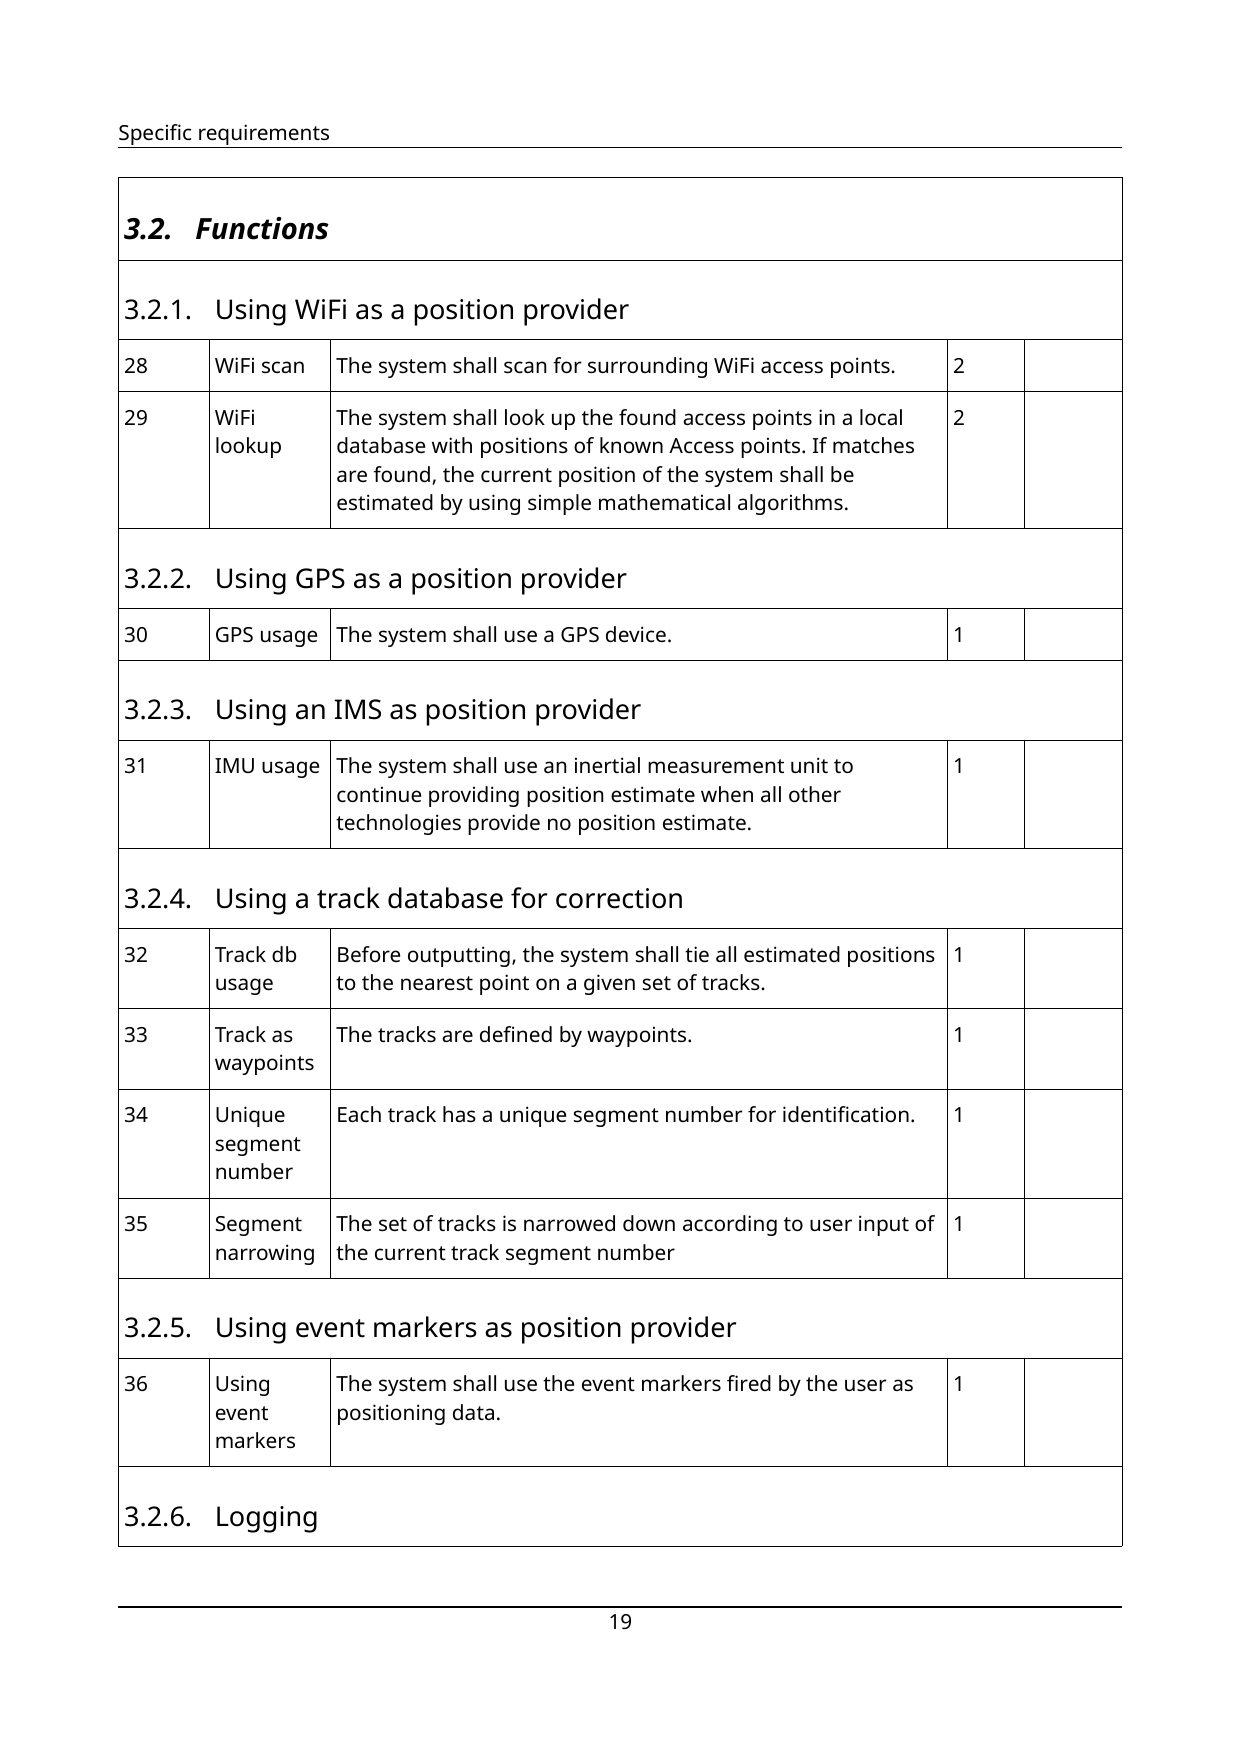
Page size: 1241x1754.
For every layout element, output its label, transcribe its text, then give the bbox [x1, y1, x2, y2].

table_cell [1025, 1359, 1122, 1466]
table_cell [1025, 741, 1122, 848]
table_cell Using event markers as position provider [119, 1279, 1122, 1357]
table_cell 2 [948, 392, 1024, 528]
table_cell Before outputting, the system shall tie all estimated positions to the nearest point on a given set of tracks. [331, 929, 947, 1008]
table_cell IMU usage [210, 741, 330, 848]
table_cell [1025, 340, 1122, 391]
table_cell 2 [948, 340, 1024, 391]
table_cell 1 [948, 1090, 1024, 1197]
table_cell [1025, 929, 1122, 1008]
table_cell [1025, 1090, 1122, 1197]
table_cell 32 [119, 929, 209, 1008]
table_cell 1 [948, 929, 1024, 1008]
table_cell The system shall use an inertial measurement unit to continue providing position estimate when all other technologies provide no position estimate. [331, 741, 947, 848]
table_cell [1025, 392, 1122, 528]
table_cell Using GPS as a position provider [119, 529, 1122, 608]
table_cell Using WiFi as a position provider [119, 261, 1122, 339]
table_cell 31 [119, 741, 209, 848]
table_cell 1 [948, 1009, 1024, 1089]
table_cell 1 [948, 1199, 1024, 1278]
table_cell The system shall use the event markers fired by the user as positioning data. [331, 1359, 947, 1466]
table_cell [1025, 1009, 1122, 1089]
table_cell Track as waypoints [210, 1009, 330, 1089]
table_cell Functions [119, 178, 1122, 259]
table_cell 35 [119, 1199, 209, 1278]
table_cell Using an IMS as position provider [119, 661, 1122, 739]
table_cell The tracks are defined by waypoints. [331, 1009, 947, 1089]
table_cell The system shall scan for surrounding WiFi access points. [331, 340, 947, 391]
table_cell 29 [119, 392, 209, 528]
table_cell 1 [948, 741, 1024, 848]
table_cell 33 [119, 1009, 209, 1089]
table_cell Using a track database for correction [119, 849, 1122, 928]
table_cell WiFi scan [210, 340, 330, 391]
table_cell The system shall look up the found access points in a local database with positions of known Access points. If matches are found, the current position of the system shall be estimated by using simple mathematical algorithms. [331, 392, 947, 528]
table_cell Each track has a unique segment number for identification. [331, 1090, 947, 1197]
table_cell [1025, 1199, 1122, 1278]
table_cell GPS usage [210, 609, 330, 660]
table_cell Unique segment number [210, 1090, 330, 1197]
table_cell 1 [948, 1359, 1024, 1466]
table_cell Using event markers [210, 1359, 330, 1466]
table_cell 1 [948, 609, 1024, 660]
table_cell Segment narrowing [210, 1199, 330, 1278]
table_cell WiFi lookup [210, 392, 330, 528]
table_cell The system shall use a GPS device. [331, 609, 947, 660]
table_cell Logging [119, 1467, 1122, 1546]
table_cell 36 [119, 1359, 209, 1466]
table_cell Track db usage [210, 929, 330, 1008]
table_cell [1025, 609, 1122, 660]
table_cell 30 [119, 609, 209, 660]
table_cell The set of tracks is narrowed down according to user input of the current track segment number [331, 1199, 947, 1278]
table_cell 34 [119, 1090, 209, 1197]
table_cell 28 [119, 340, 209, 391]
